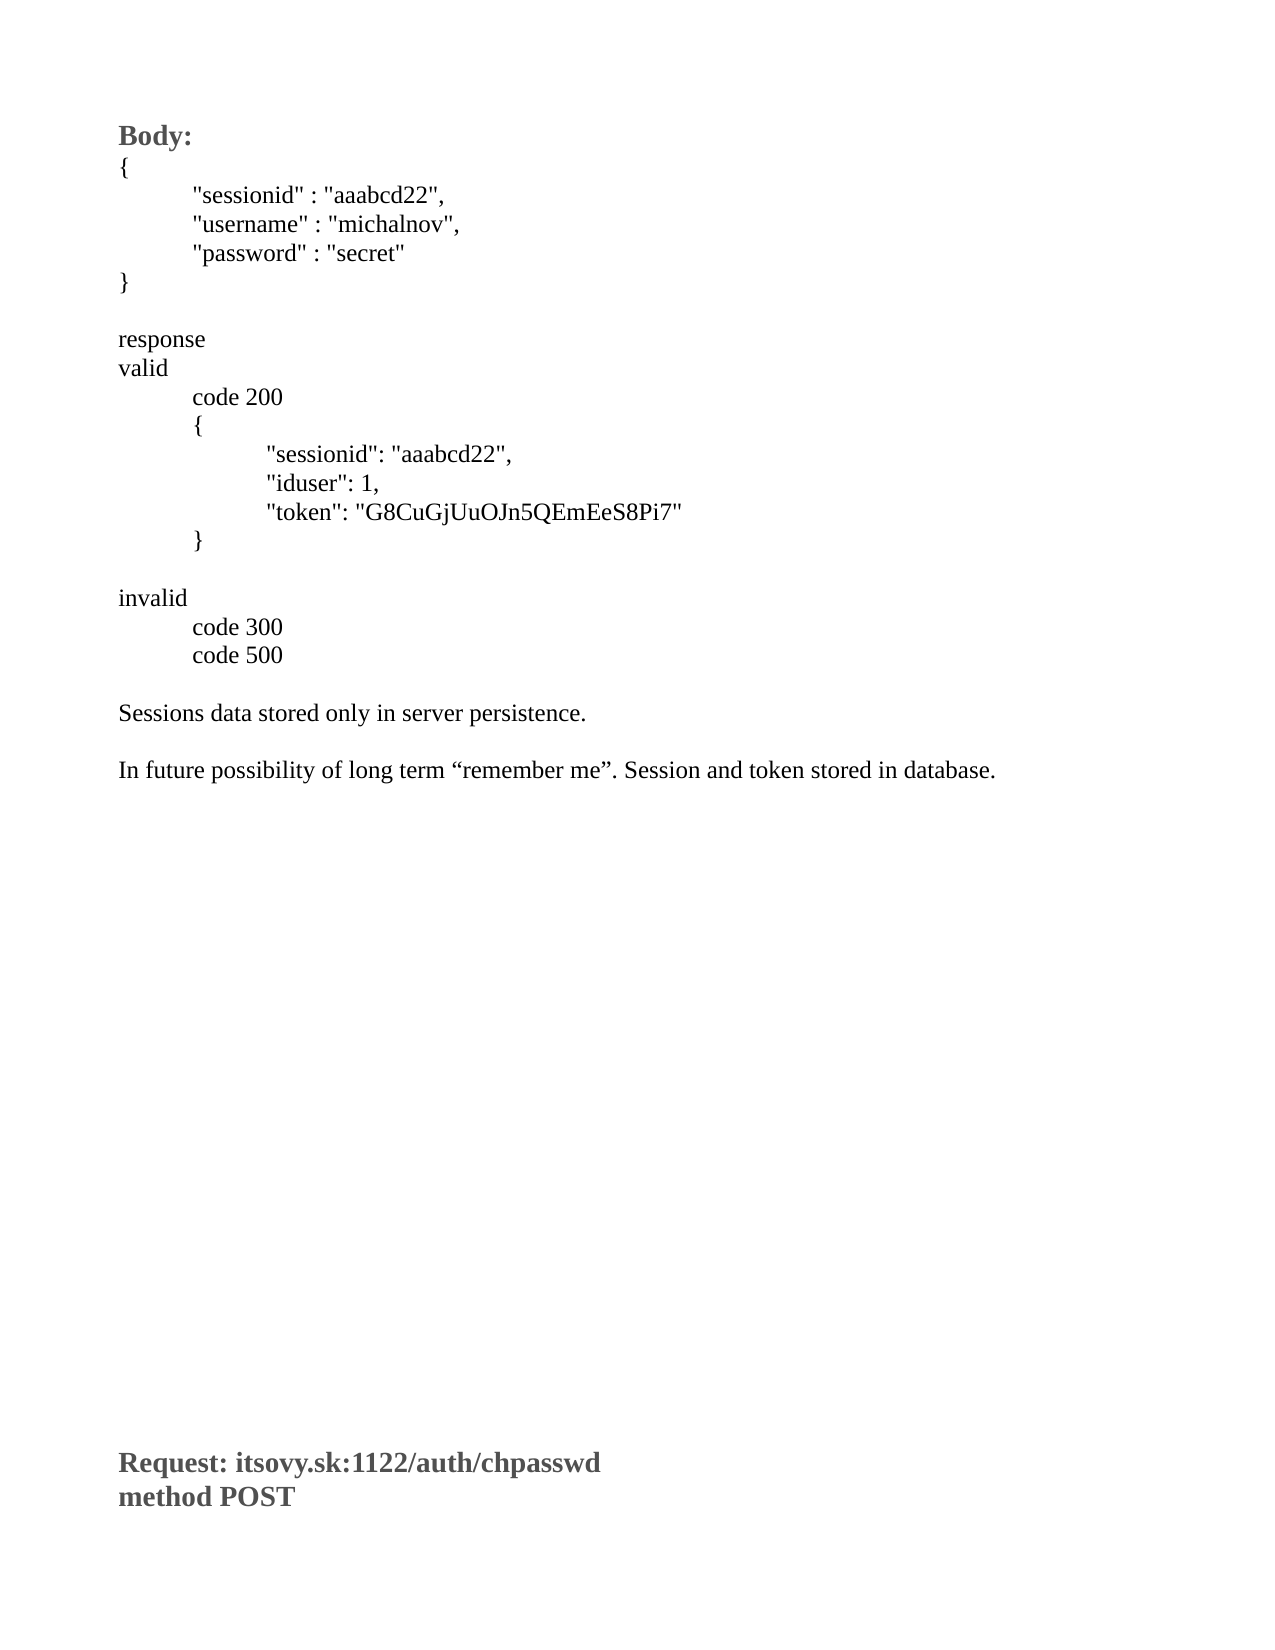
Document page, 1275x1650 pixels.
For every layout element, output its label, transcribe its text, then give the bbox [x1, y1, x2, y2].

text method POST [118, 1479, 1157, 1512]
text code 300 [118, 612, 1157, 640]
text Body: [118, 118, 1157, 152]
text response [118, 324, 1157, 353]
text Request: itsovy.sk:1122/auth/chpasswd [118, 1445, 1157, 1479]
text code 200 [118, 382, 1157, 410]
text valid [118, 353, 1157, 382]
text invalid [118, 583, 1157, 612]
text { "sessionid" : "aaabcd22", "username" : "michalnov", "password" : "secret" } [118, 152, 1157, 295]
text In future possibility of long term “remember me”. Session and token stored in database. [118, 755, 1157, 784]
text code 500 [118, 640, 1157, 669]
text { "sessionid": "aaabcd22", "iduser": 1, "token": "G8CuGjUuOJn5QEmEeS8Pi7" } [118, 410, 1157, 554]
text Sessions data stored only in server persistence. [118, 698, 1157, 727]
